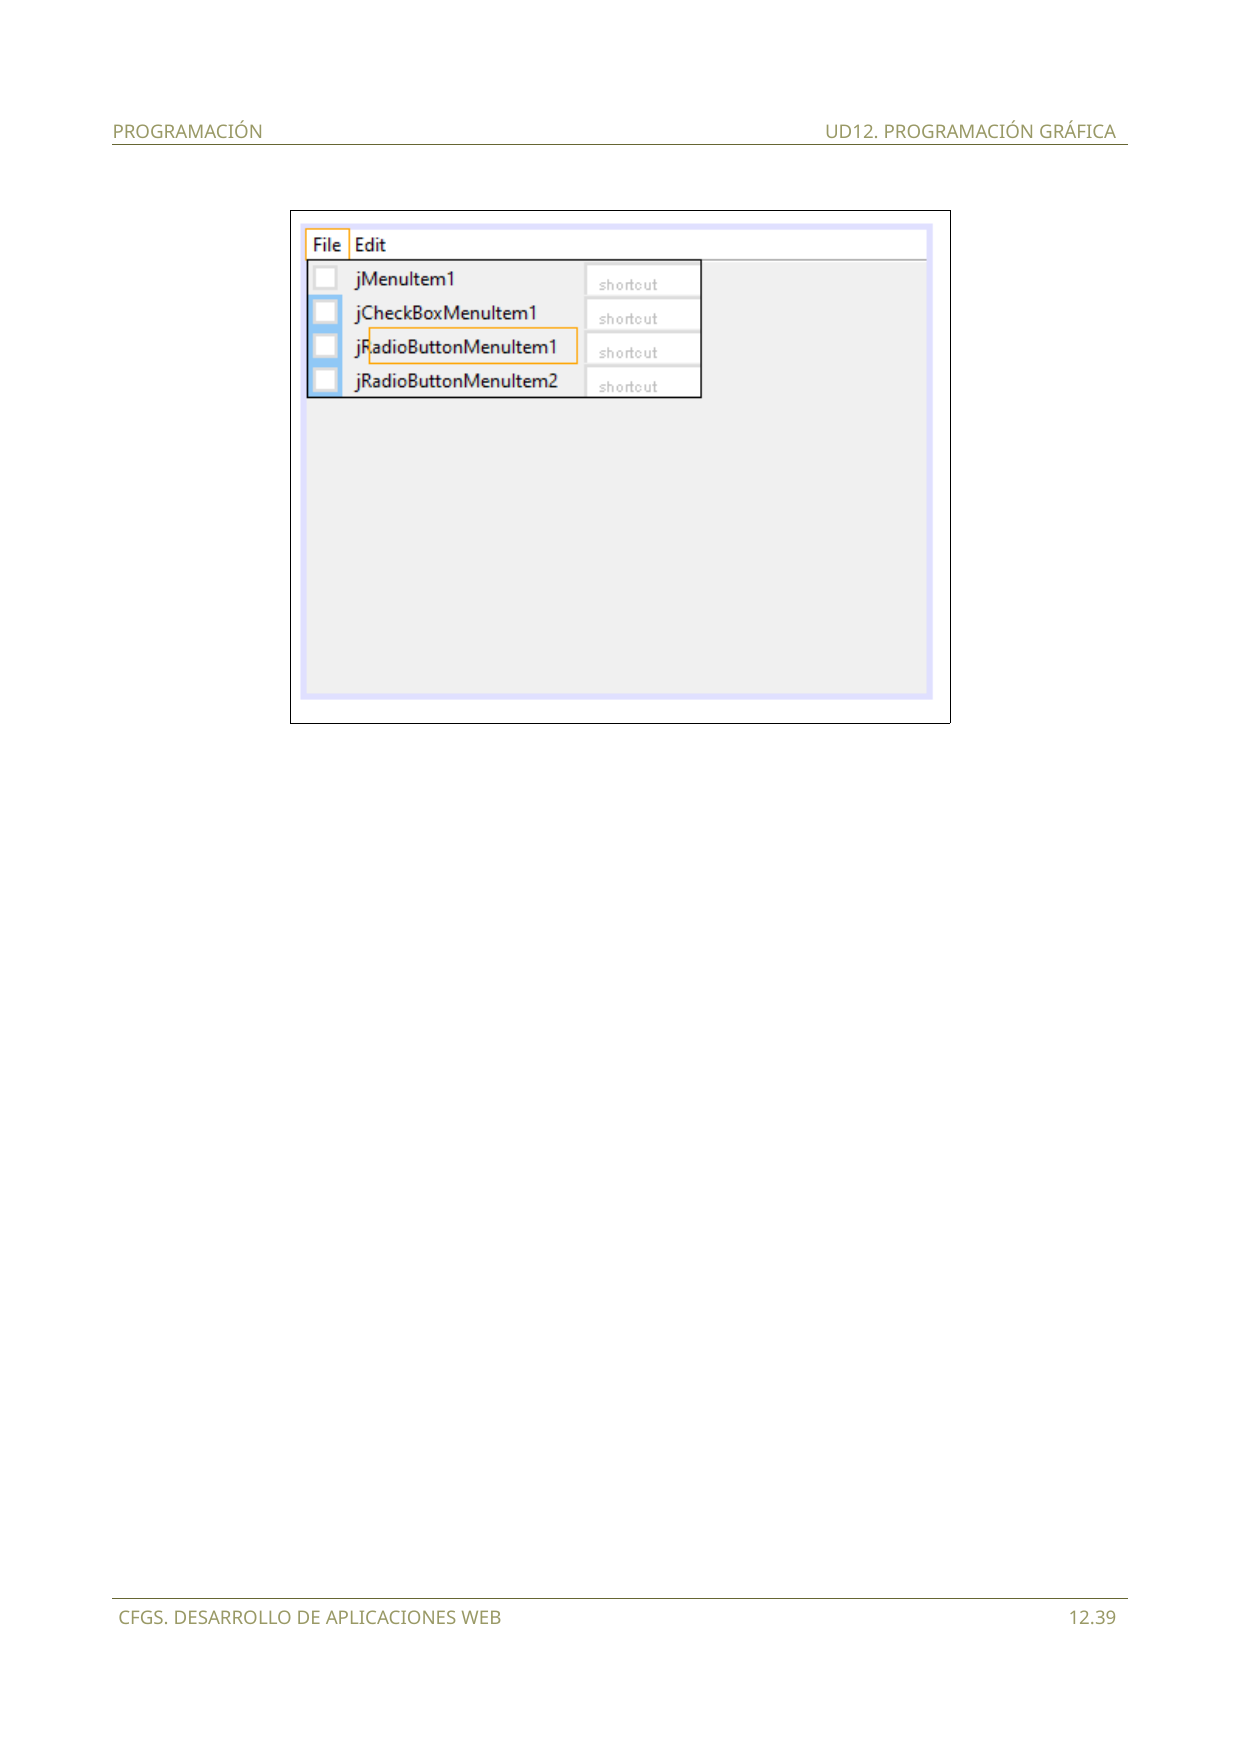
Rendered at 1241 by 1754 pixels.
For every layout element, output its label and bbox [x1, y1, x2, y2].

picture [293, 213, 947, 720]
